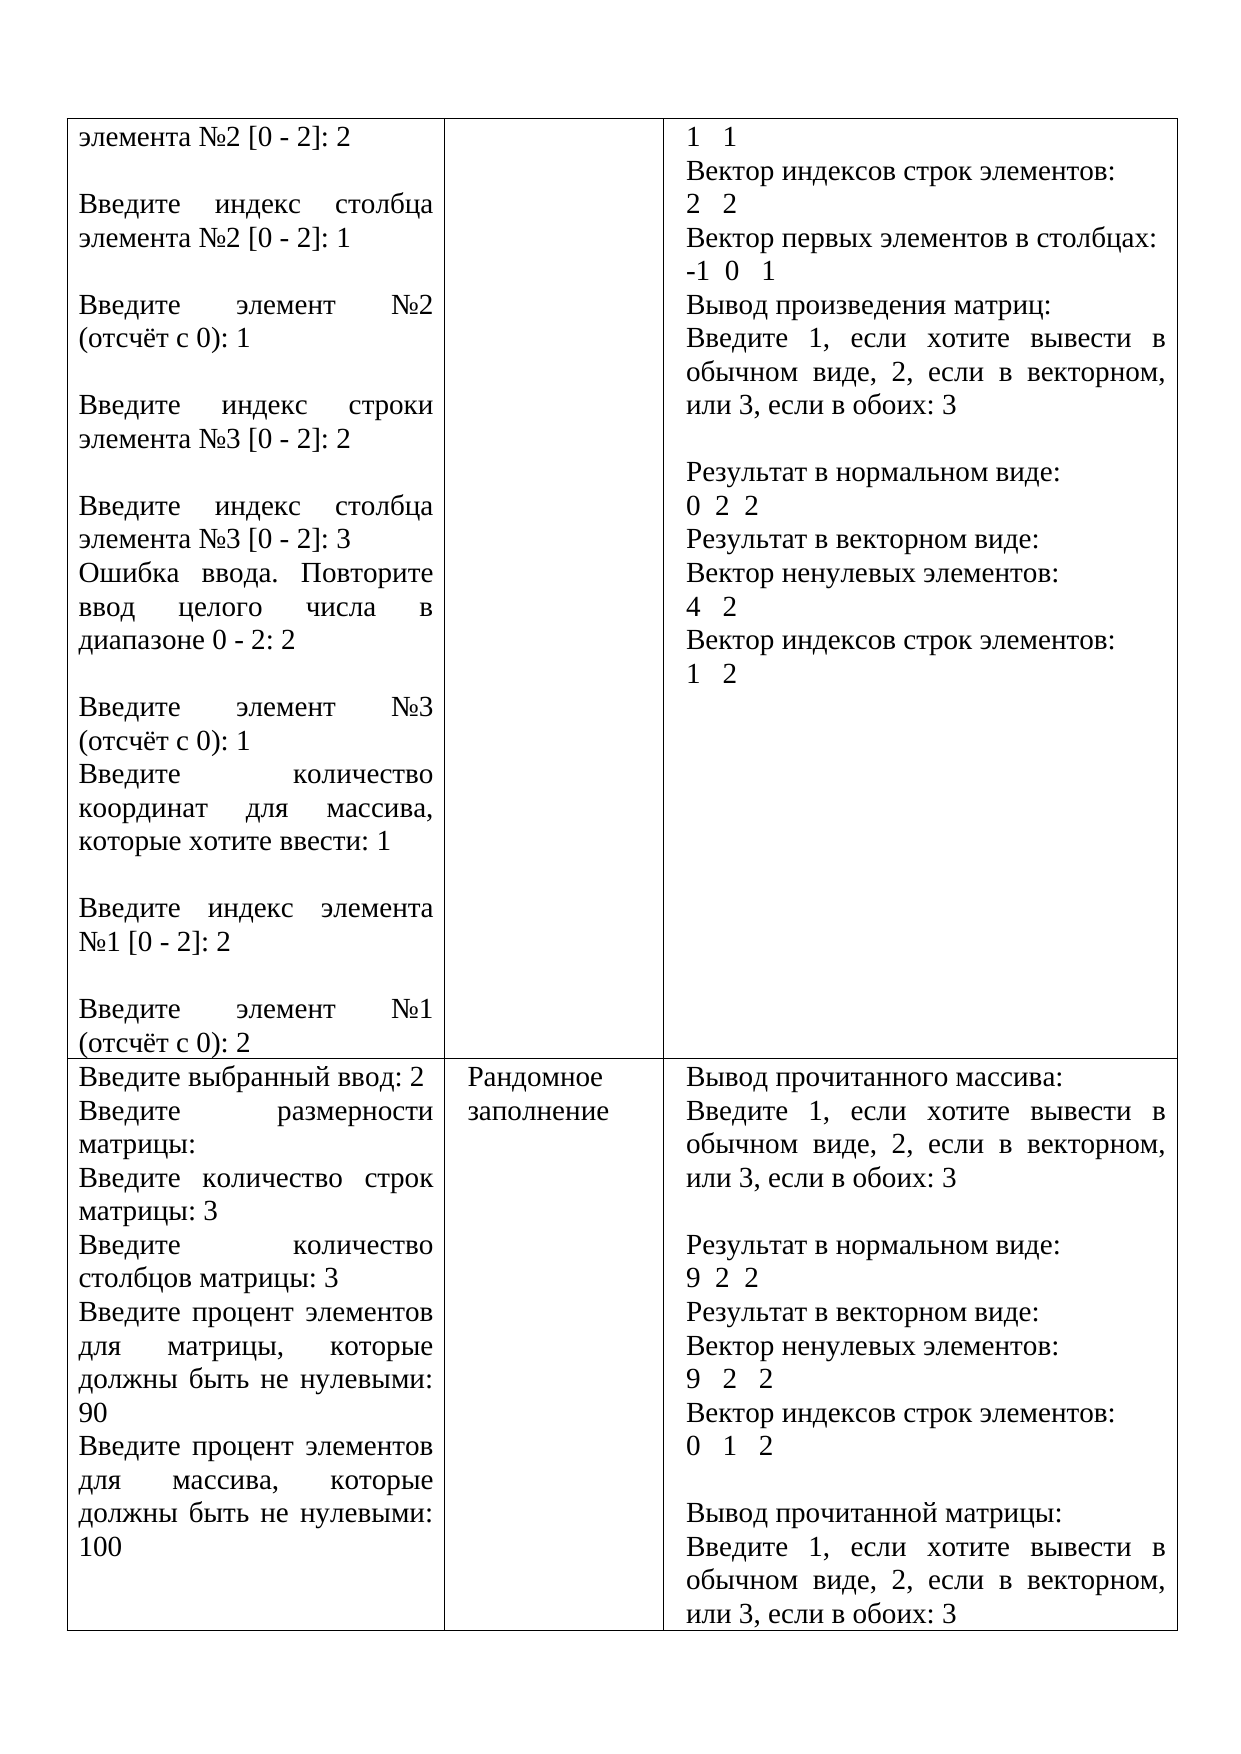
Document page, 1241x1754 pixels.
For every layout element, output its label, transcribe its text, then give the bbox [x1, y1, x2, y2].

table_cell Вывод прочитанного массива: Введите 1, если хотите вывести в обычном виде, 2, если в векторном, или 3, если в обоих: 3 Результат в нормальном виде: 9 2 2 Результат в векторном виде: Вектор ненулевых элементов: 9 2 2 Вектор индексов строк элементов: 0 1 2 Вывод прочитанной матрицы: Введите 1, если хотите вывести в обычном виде, 2, если в векторном, или 3, если в обоих: 3 [664, 1059, 1177, 1629]
table_cell 1 1 Вектор индексов строк элементов: 2 2 Вектор первых элементов в столбцах: -1 0 1 Вывод произведения матриц: Введите 1, если хотите вывести в обычном виде, 2, если в векторном, или 3, если в обоих: 3 Результат в нормальном виде: 0 2 2 Результат в векторном виде: Вектор ненулевых элементов: 4 2 Вектор индексов строк элементов: 1 2 [664, 119, 1177, 1058]
table_cell элемента №2 [0 - 2]: 2 Введите индекс столбца элемента №2 [0 - 2]: 1 Введите элемент №2 (отсчёт с 0): 1 Введите индекс строки элемента №3 [0 - 2]: 2 Введите индекс столбца элемента №3 [0 - 2]: 3 Ошибка ввода. Повторите ввод целого числа в диапазоне 0 - 2: 2 Введите элемент №3 (отсчёт с 0): 1 Введите количество координат для массива, которые хотите ввести: 1 Введите индекс элемента №1 [0 - 2]: 2 Введите элемент №1 (отсчёт с 0): 2 [68, 119, 444, 1058]
table_cell Рандомное заполнение [445, 1059, 663, 1629]
table_cell Введите выбранный ввод: 2 Введите размерности матрицы: Введите количество строк матрицы: 3 Введите количество столбцов матрицы: 3 Введите процент элементов для матрицы, которые должны быть не нулевыми: 90 Введите процент элементов для массива, которые должны быть не нулевыми: 100 [68, 1059, 444, 1629]
table_cell [445, 119, 663, 1058]
